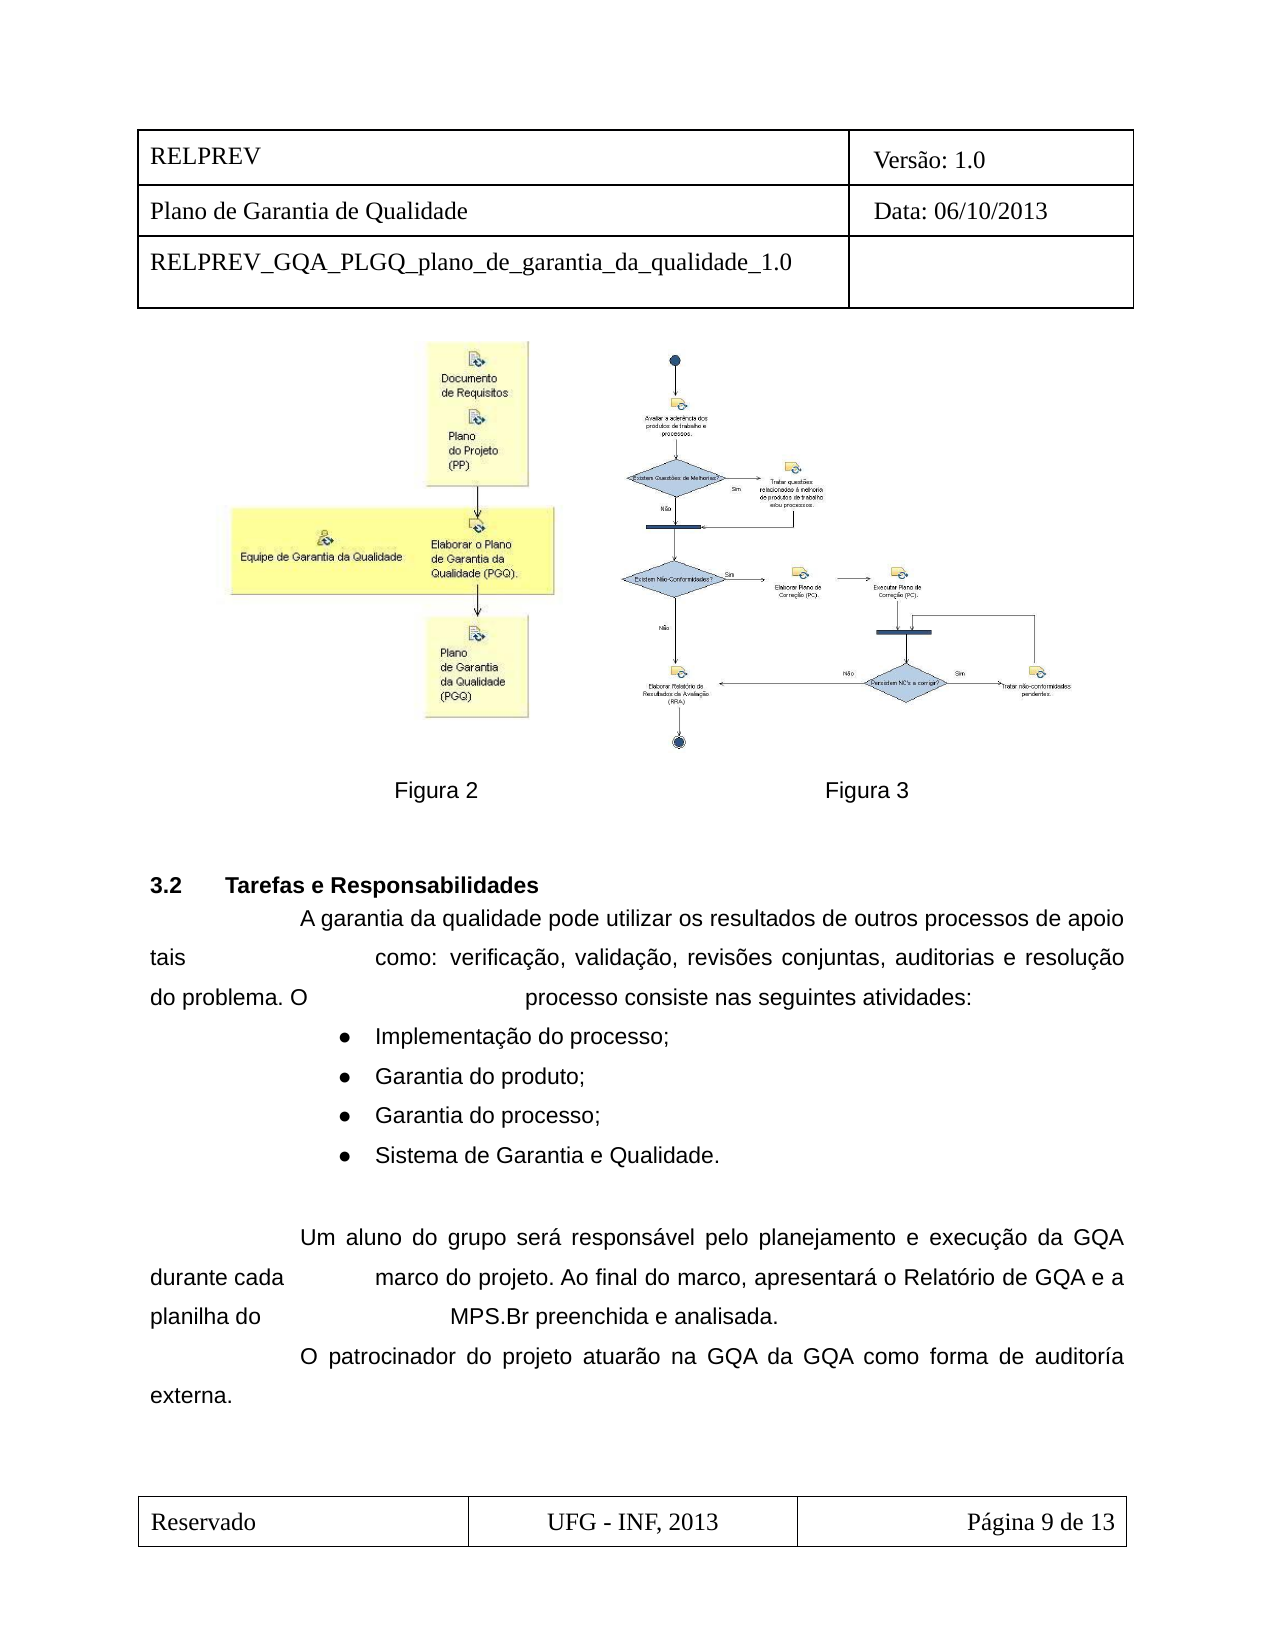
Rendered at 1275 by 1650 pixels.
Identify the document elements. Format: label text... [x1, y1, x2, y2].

list Garantia do processo; [338, 1102, 1125, 1128]
text A garantia da qualidade pode utilizar os resultados de outros processos de apoio tais como: verificação, validação, revisões conjuntas, auditorias e resolução do problema. O processo consiste nas seguintes atividades: [150, 905, 1125, 1010]
list Implementação do processo; [338, 1023, 1125, 1049]
text Um aluno do grupo será responsável pelo planejamento e execução da GQA durante cada marco do projeto. Ao final do marco, apresentará o Relatório de GQA e a planilha do MPS.Br preenchida e analisada. [150, 1224, 1125, 1329]
list Garantia do produto; [338, 1063, 1125, 1089]
list Sistema de Garantia e Qualidade. [338, 1142, 1125, 1168]
text O patrocinador do projeto atuarão na GQA da GQA como forma de auditoría externa. [150, 1343, 1125, 1408]
subtitle Tarefas e Responsabilidades [75, 872, 1125, 898]
picture [200, 341, 575, 760]
picture [580, 340, 1075, 760]
text Figura 2 Figura 3 [150, 777, 1125, 803]
